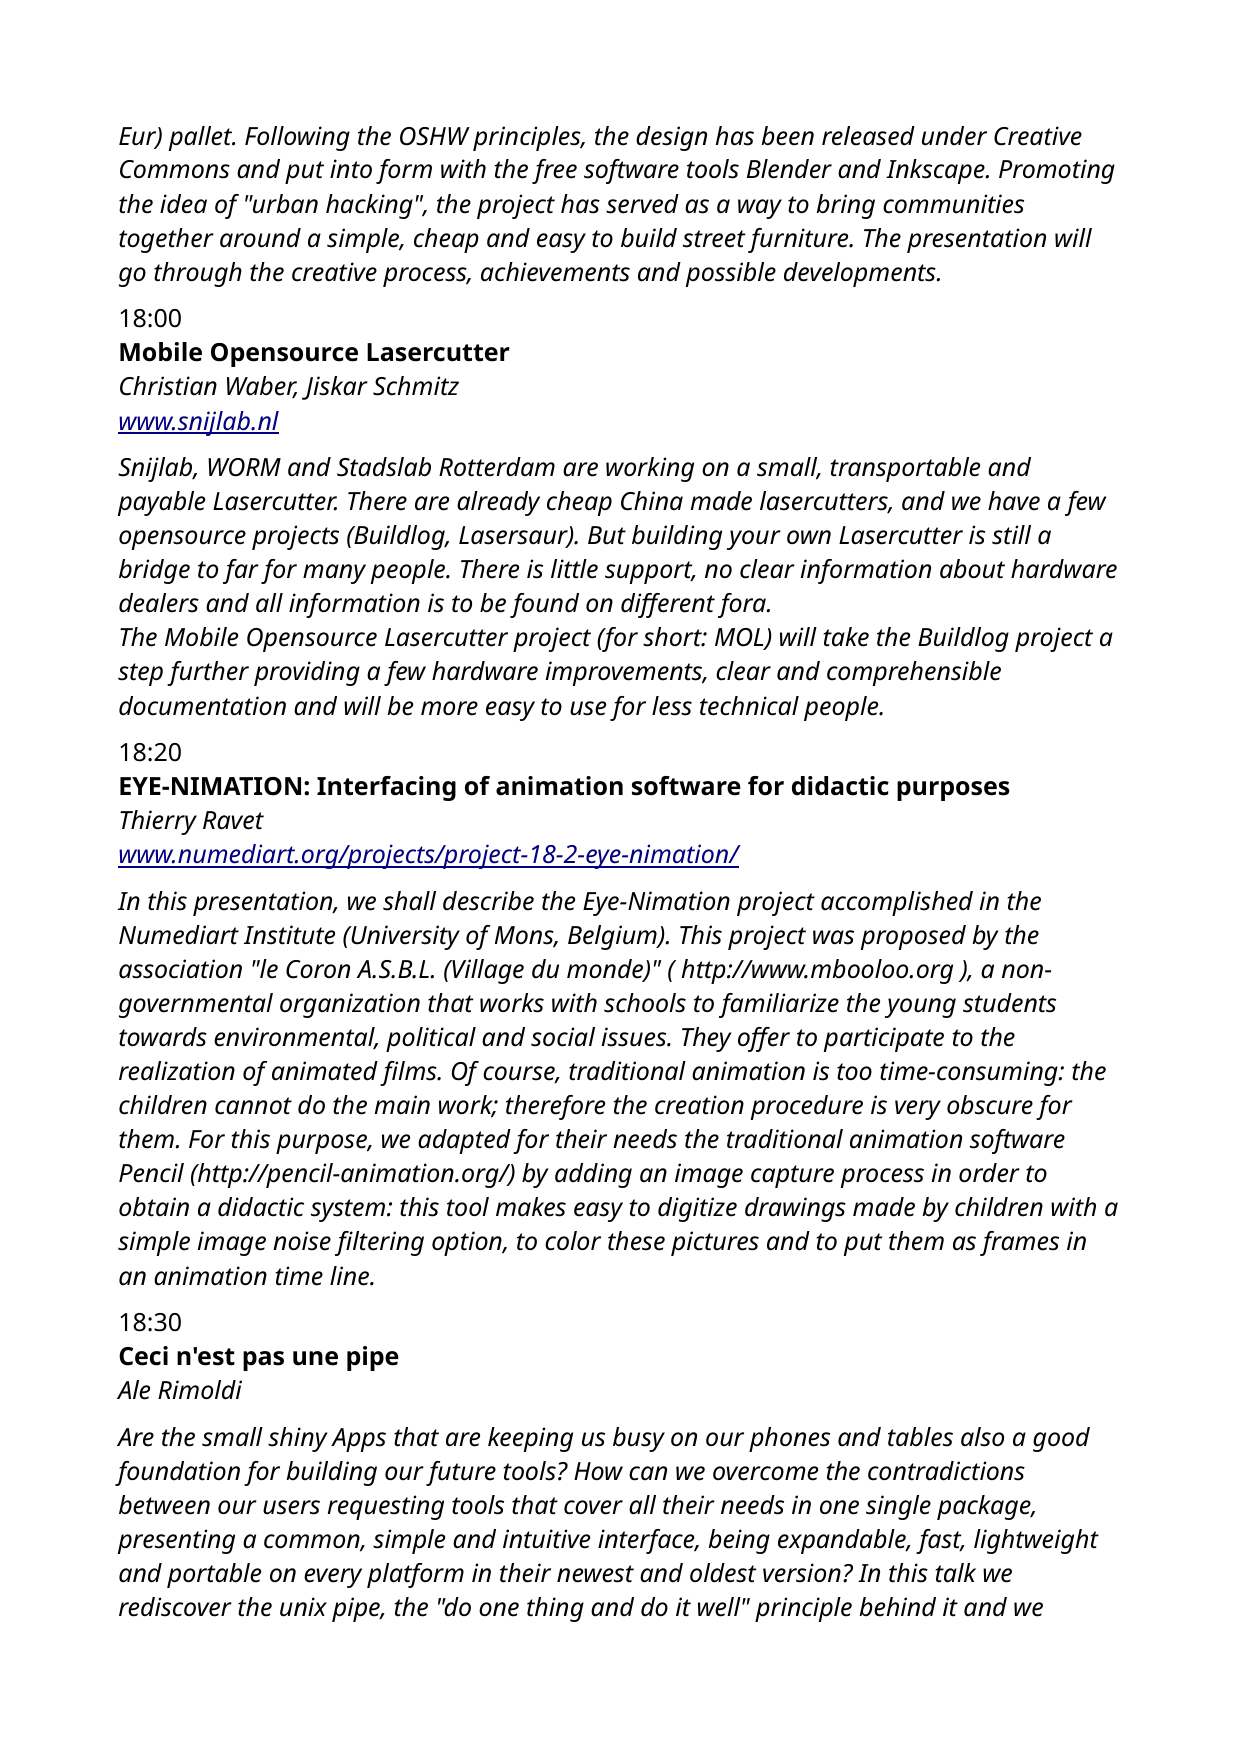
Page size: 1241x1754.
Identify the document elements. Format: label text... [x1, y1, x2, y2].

text 18:20 EYE-NIMATION: Interfacing of animation software for didactic purposes Thierry Ravet www.numediart.org/projects/project-18-2-eye-nimation/ [118, 735, 1122, 871]
text Are the small shiny Apps that are keeping us busy on our phones and tables also a good foundation for building our future tools? How can we overcome the contradictions between our users requesting tools that cover all their needs in one single package, presenting a common, simple and intuitive interface, being expandable, fast, lightweight and portable on every platform in their newest and oldest version? In this talk we rediscover the unix pipe, the "do one thing and do it well" principle behind it and we [118, 1419, 1122, 1624]
text In this presentation, we shall describe the Eye-Nimation project accomplished in the Numediart Institute (University of Mons, Belgium). This project was proposed by the association "le Coron A.S.B.L. (Village du monde)" ( http://www.mbooloo.org ), a non-governmental organization that works with schools to familiarize the young students towards environmental, political and social issues. They offer to participate to the realization of animated films. Of course, traditional animation is too time-consuming: the children cannot do the main work; therefore the creation procedure is very obscure for them. For this purpose, we adapted for their needs the traditional animation software Pencil (http://pencil-animation.org/) by adding an image capture process in order to obtain a didactic system: this tool makes easy to digitize drawings made by children with a simple image noise filtering option, to color these pictures and to put them as frames in an animation time line. [118, 883, 1122, 1292]
text 18:30 Ceci n'est pas une pipe Ale Rimoldi [118, 1305, 1122, 1407]
text Snijlab, WORM and Stadslab Rotterdam are working on a small, transportable and payable Lasercutter. There are already cheap China made lasercutters, and we have a few opensource projects (Buildlog, Lasersaur). But building your own Lasercutter is still a bridge to far for many people. There is little support, no clear information about hardware dealers and all information is to be found on different fora. The Mobile Opensource Lasercutter project (for short: MOL) will take the Buildlog project a step further providing a few hardware improvements, clear and comprehensible documentation and will be more easy to use for less technical people. [118, 450, 1122, 722]
text Eur) pallet. Following the OSHW principles, the design has been released under Creative Commons and put into form with the free software tools Blender and Inkscape. Promoting the idea of "urban hacking", the project has served as a way to bring communities together around a simple, cheap and easy to build street furniture. The presentation will go through the creative process, achievements and possible developments. [118, 118, 1122, 288]
text 18:00 Mobile Opensource Lasercutter Christian Waber, Jiskar Schmitz www.snijlab.nl [118, 301, 1122, 437]
